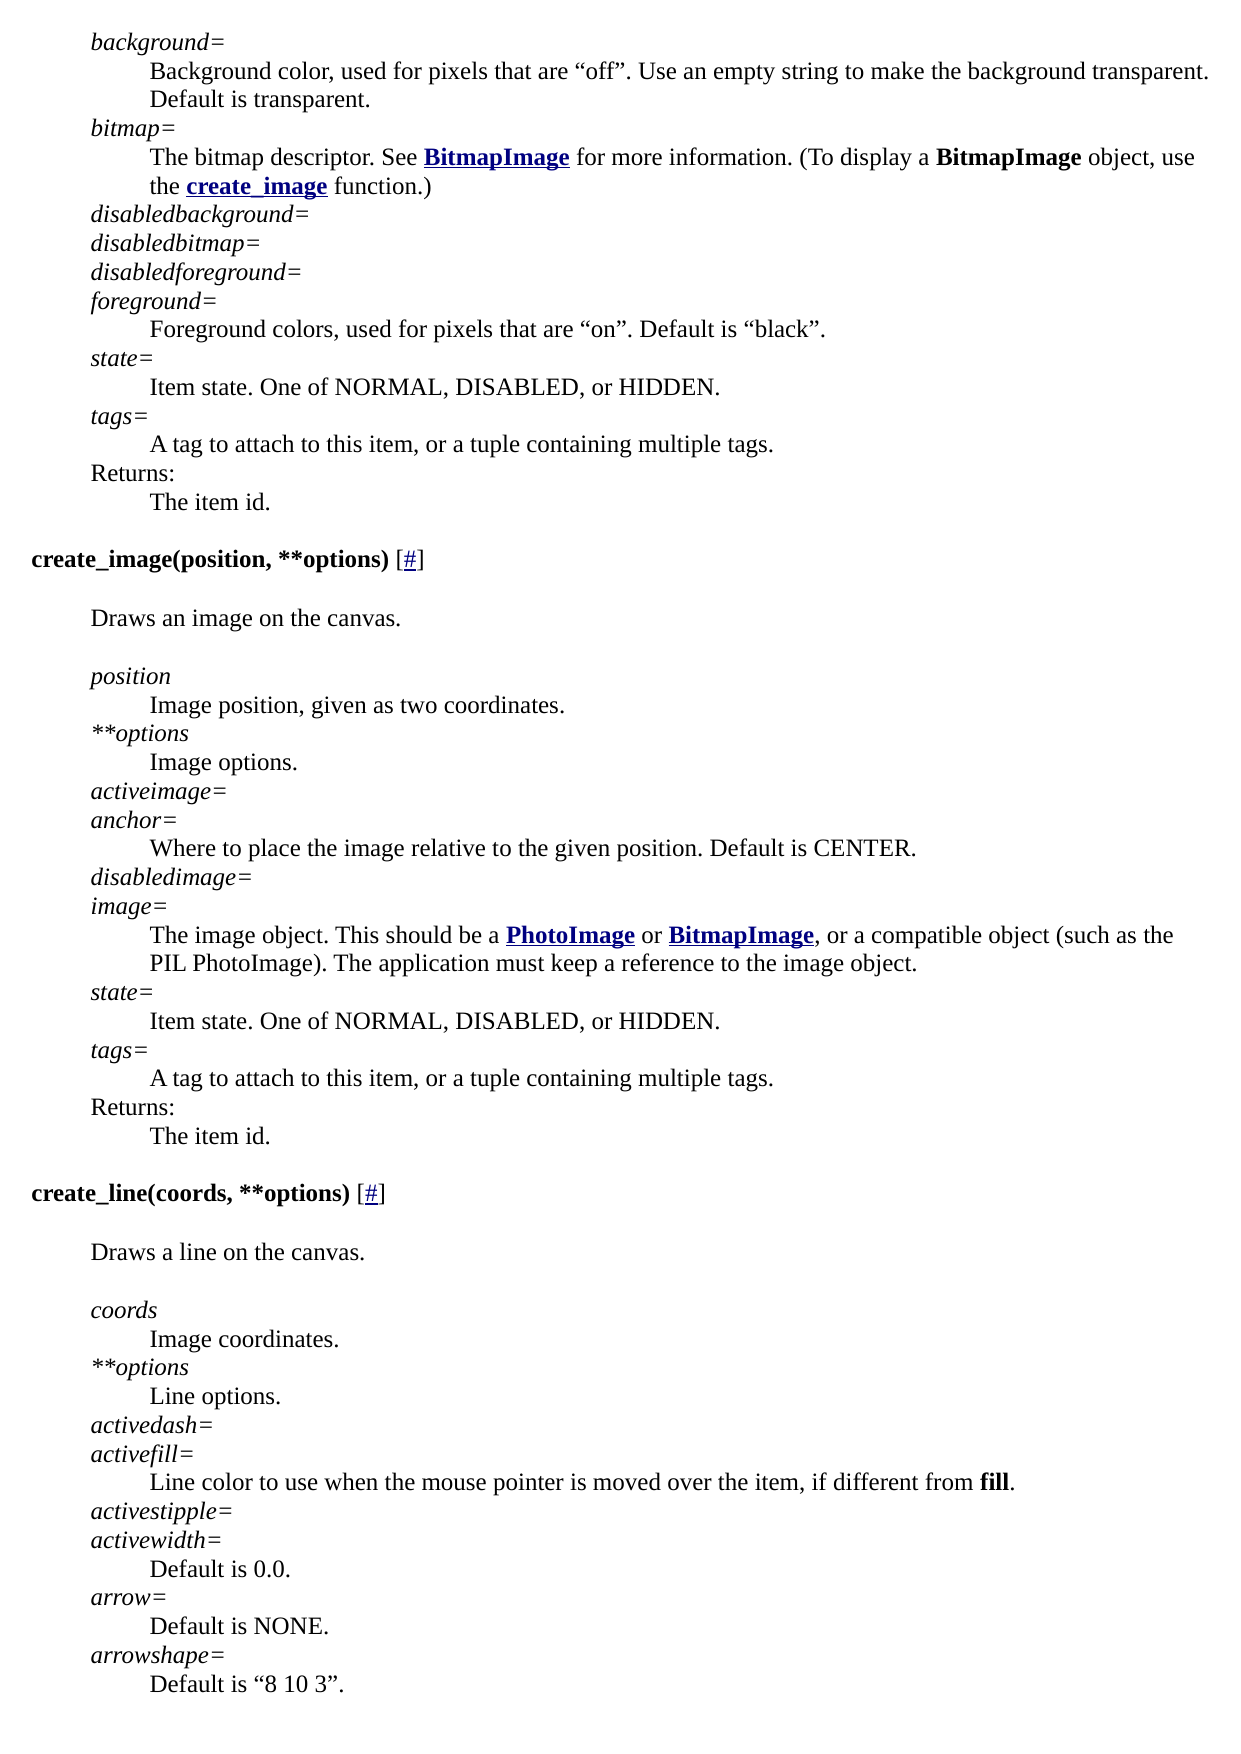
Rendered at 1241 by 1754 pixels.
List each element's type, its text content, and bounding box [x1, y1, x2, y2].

list Image position, given as two coordinates. [149, 690, 1212, 718]
subtitle arrow= [90, 1582, 1212, 1611]
list The bitmap descriptor. See BitmapImage for more information. (To display a BitmapImage object, use the create_image function.) [149, 142, 1212, 199]
list The item id. [149, 1121, 1212, 1150]
subtitle activewidth= [90, 1525, 1212, 1554]
subtitle activestipple= [90, 1496, 1212, 1525]
list Line options. [149, 1381, 1212, 1410]
subtitle disabledforeground= [90, 257, 1212, 286]
subtitle coords [90, 1295, 1212, 1324]
subtitle disabledbackground= [90, 199, 1212, 228]
list Item state. One of NORMAL, DISABLED, or HIDDEN. [149, 1006, 1212, 1035]
list Draws an image on the canvas. [90, 603, 1212, 632]
list The item id. [149, 487, 1212, 516]
subtitle activefill= [90, 1439, 1212, 1467]
list Where to place the image relative to the given position. Default is CENTER. [149, 833, 1212, 862]
subtitle tags= [90, 1035, 1212, 1063]
subtitle state= [90, 343, 1212, 372]
list Image options. [149, 747, 1212, 776]
list Default is 0.0. [149, 1554, 1212, 1582]
list Foreground colors, used for pixels that are “on”. Default is “black”. [149, 314, 1212, 343]
subtitle state= [90, 977, 1212, 1006]
list Default is “8 10 3”. [149, 1669, 1212, 1697]
list Background color, used for pixels that are “off”. Use an empty string to make the background transparent. Default is transparent. [149, 56, 1212, 113]
list A tag to attach to this item, or a tuple containing multiple tags. [149, 429, 1212, 458]
subtitle bitmap= [90, 113, 1212, 142]
list Line color to use when the mouse pointer is moved over the item, if different from fill. [149, 1467, 1212, 1496]
list Draws a line on the canvas. [90, 1237, 1212, 1266]
subtitle create_line(coords, **options) [#] [31, 1178, 1212, 1207]
list The image object. This should be a PhotoImage or BitmapImage, or a compatible object (such as the PIL PhotoImage). The application must keep a reference to the image object. [149, 920, 1212, 977]
subtitle foreground= [90, 286, 1212, 314]
subtitle create_image(position, **options) [#] [31, 544, 1212, 573]
subtitle disabledbitmap= [90, 228, 1212, 257]
subtitle arrowshape= [90, 1640, 1212, 1669]
subtitle **options [90, 1352, 1212, 1381]
list Item state. One of NORMAL, DISABLED, or HIDDEN. [149, 372, 1212, 401]
subtitle activedash= [90, 1410, 1212, 1439]
subtitle activeimage= [90, 776, 1212, 805]
subtitle position [90, 661, 1212, 690]
subtitle Returns: [90, 1092, 1212, 1121]
subtitle background= [90, 27, 1212, 56]
subtitle tags= [90, 401, 1212, 429]
subtitle image= [90, 891, 1212, 920]
list Image coordinates. [149, 1324, 1212, 1352]
subtitle **options [90, 718, 1212, 747]
list Default is NONE. [149, 1611, 1212, 1640]
subtitle Returns: [90, 458, 1212, 487]
subtitle anchor= [90, 805, 1212, 833]
subtitle disabledimage= [90, 862, 1212, 891]
list A tag to attach to this item, or a tuple containing multiple tags. [149, 1063, 1212, 1092]
